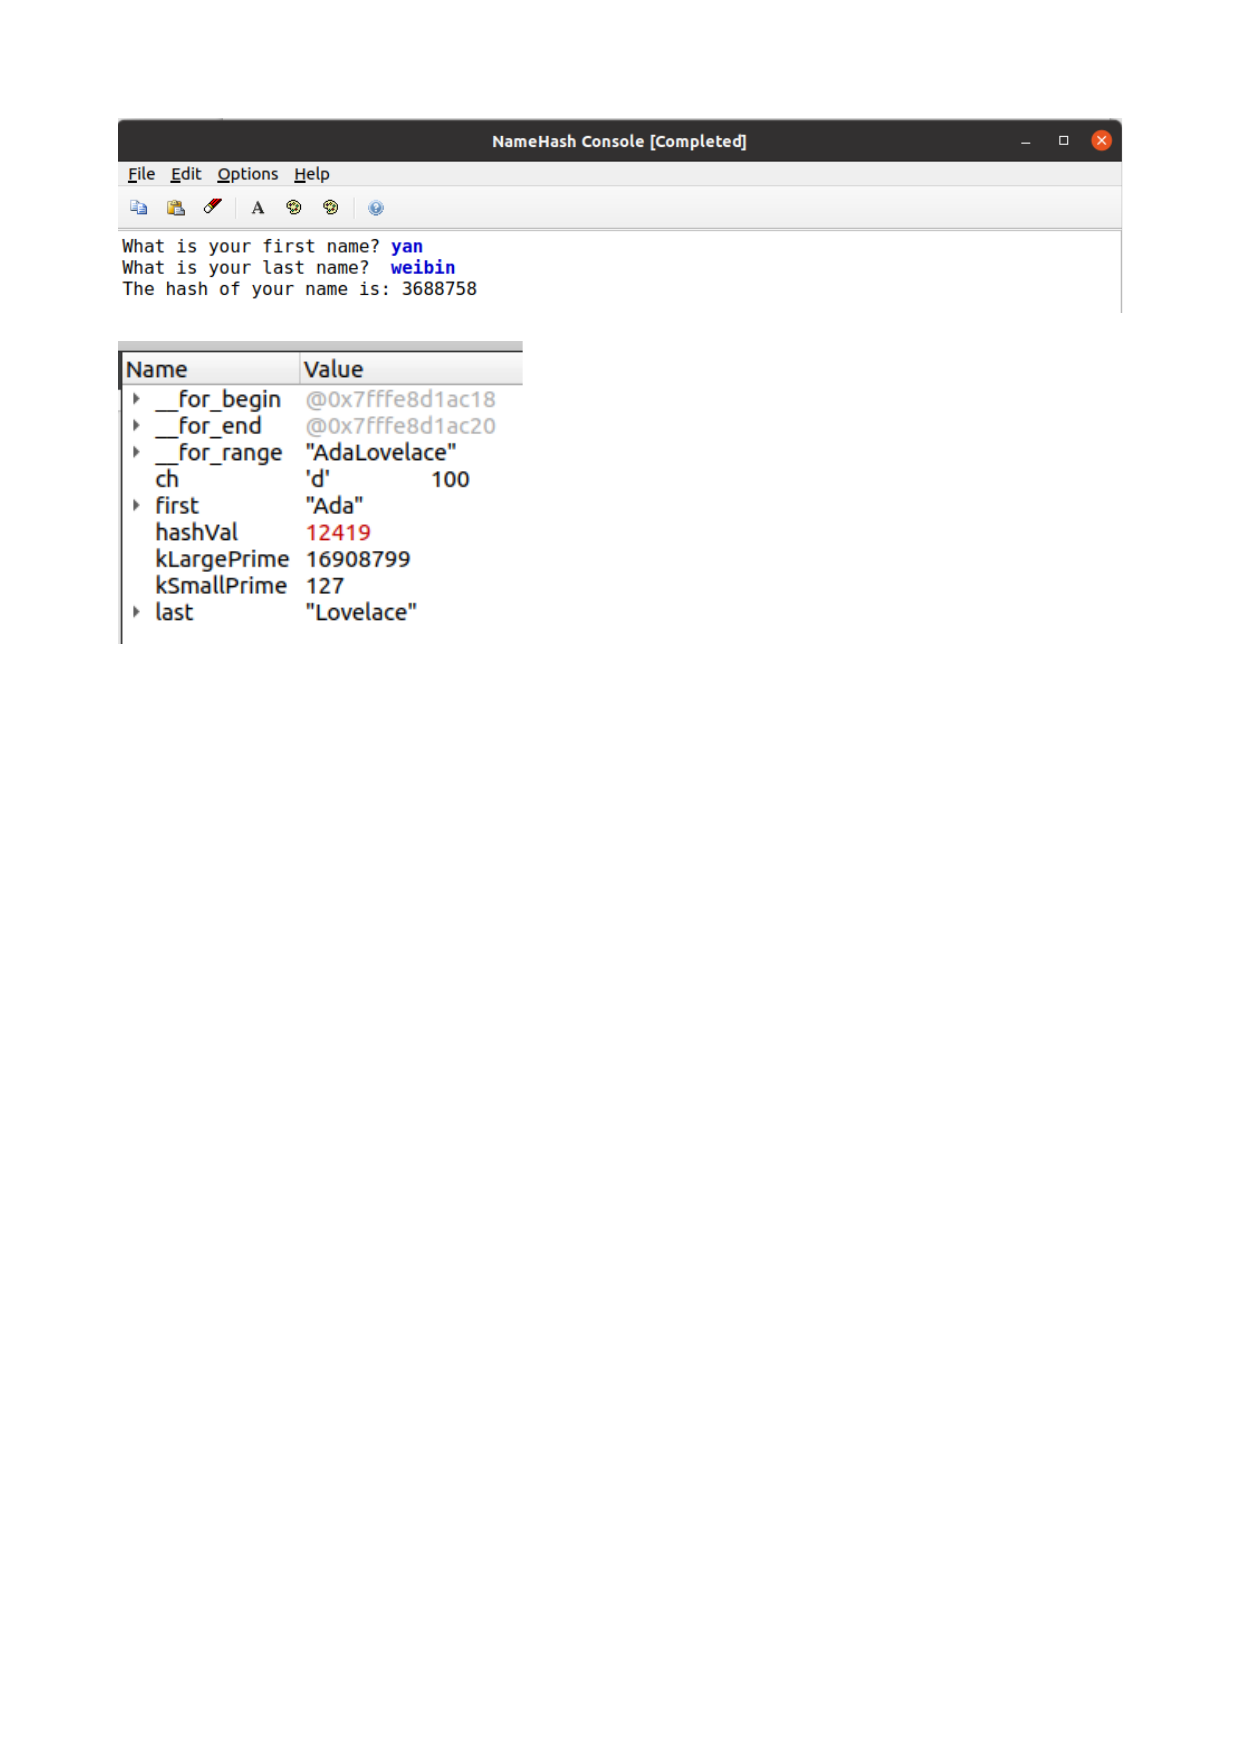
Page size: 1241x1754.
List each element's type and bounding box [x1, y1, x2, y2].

picture [118, 118, 1123, 313]
picture [118, 341, 523, 644]
